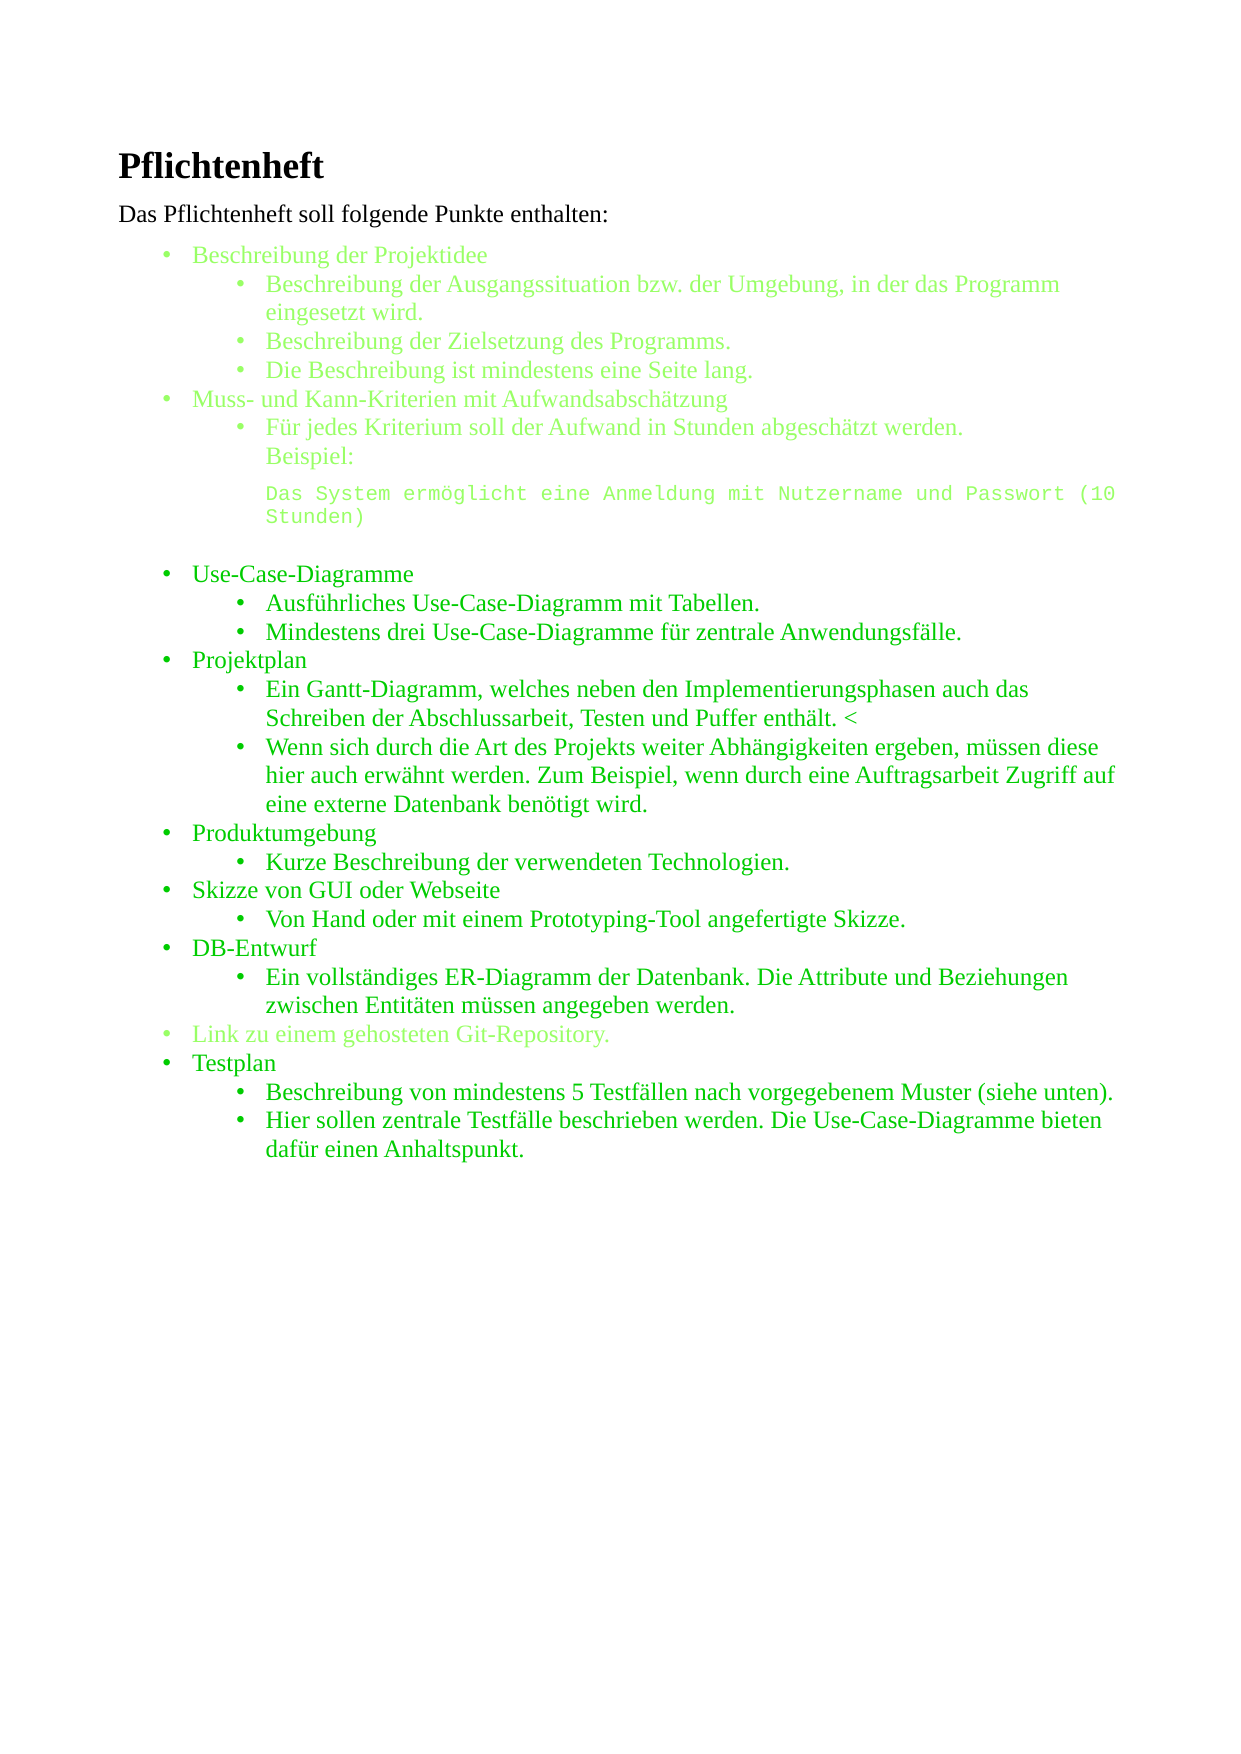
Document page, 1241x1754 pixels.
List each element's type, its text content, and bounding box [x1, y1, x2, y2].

list Mindestens drei Use-Case-Diagramme für zentrale Anwendungsfälle. [236, 617, 1122, 646]
list Das System ermöglicht eine Anmeldung mit Nutzername und Passwort (10 Stunden) [236, 482, 1122, 530]
list Hier sollen zentrale Testfälle beschrieben werden. Die Use-Case-Diagramme bieten dafür einen Anhaltspunkt. [236, 1106, 1122, 1163]
list Für jedes Kriterium soll der Aufwand in Stunden abgeschätzt werden. Beispiel: [236, 412, 1122, 470]
list Beschreibung der Zielsetzung des Programms. [236, 326, 1122, 355]
list Die Beschreibung ist mindestens eine Seite lang. [236, 355, 1122, 384]
subtitle Pflichtenheft [118, 143, 1122, 186]
list Beschreibung der Ausgangssituation bzw. der Umgebung, in der das Programm eingesetzt wird. [236, 269, 1122, 326]
list Ausführliches Use-Case-Diagramm mit Tabellen. [236, 588, 1122, 617]
list Von Hand oder mit einem Prototyping-Tool angefertigte Skizze. [236, 904, 1122, 933]
list Link zu einem gehosteten Git-Repository. [162, 1019, 1122, 1048]
text Das Pflichtenheft soll folgende Punkte enthalten: [118, 199, 1122, 227]
list Produktumgebung [162, 818, 1122, 847]
list Skizze von GUI oder Webseite [162, 876, 1122, 904]
list Testplan [162, 1048, 1122, 1077]
list Projektplan [162, 646, 1122, 674]
list Wenn sich durch die Art des Projekts weiter Abhängigkeiten ergeben, müssen diese hier auch erwähnt werden. Zum Beispiel, wenn durch eine Auftragsarbeit Zugriff auf eine externe Datenbank benötigt wird. [236, 732, 1122, 818]
list Use-Case-Diagramme [162, 559, 1122, 588]
list Ein vollständiges ER-Diagramm der Datenbank. Die Attribute und Beziehungen zwischen Entitäten müssen angegeben werden. [236, 962, 1122, 1019]
list Ein Gantt-Diagramm, welches neben den Implementierungsphasen auch das Schreiben der Abschlussarbeit, Testen und Puffer enthält. < [236, 674, 1122, 732]
list Muss- und Kann-Kriterien mit Aufwandsabschätzung [162, 384, 1122, 412]
list Beschreibung der Projektidee [162, 240, 1122, 269]
list DB-Entwurf [162, 933, 1122, 962]
list Kurze Beschreibung der verwendeten Technologien. [236, 847, 1122, 876]
list Beschreibung von mindestens 5 Testfällen nach vorgegebenem Muster (siehe unten). [236, 1077, 1122, 1106]
